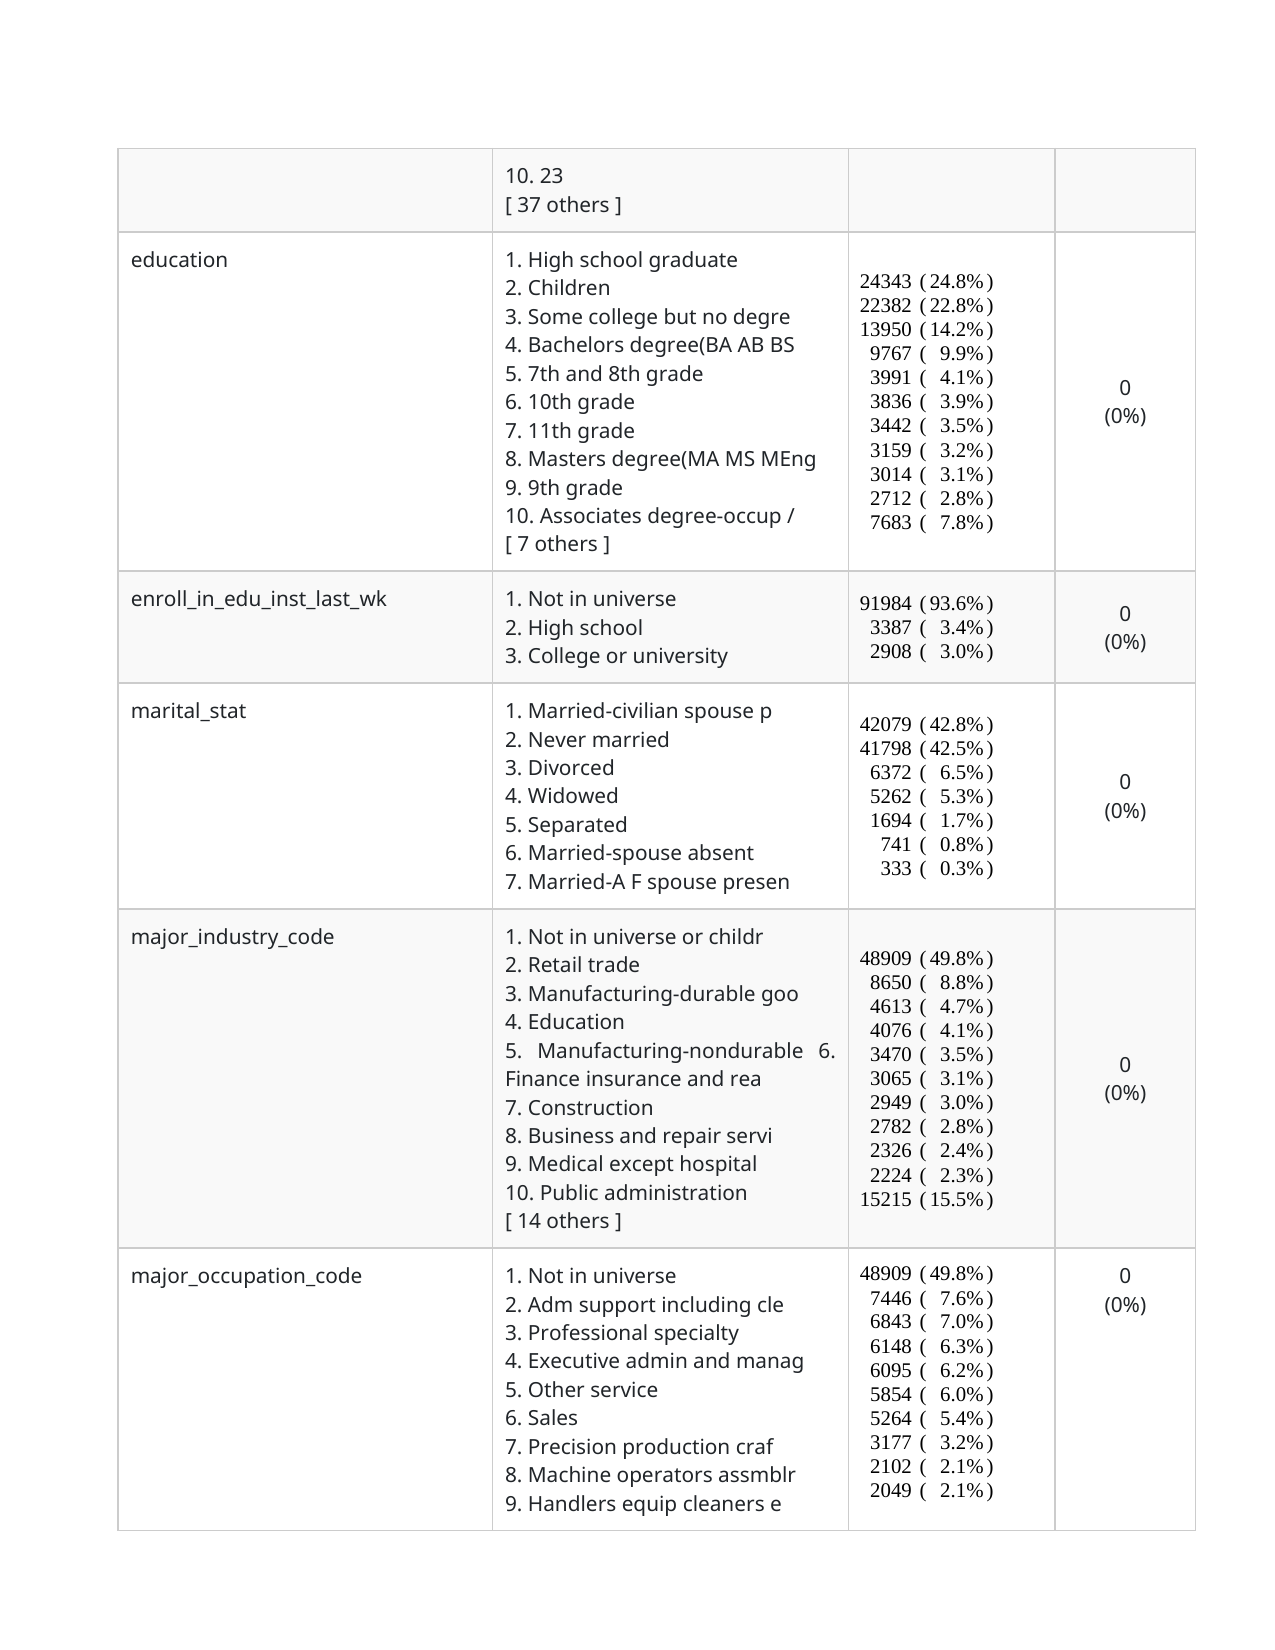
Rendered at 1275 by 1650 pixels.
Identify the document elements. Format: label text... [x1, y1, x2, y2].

table_cell 6.3% [930, 1334, 983, 1358]
table_header ) [983, 712, 1000, 736]
table_cell ( [919, 1430, 929, 1454]
table_cell 0.8% [930, 832, 983, 856]
table_cell ) [983, 389, 1000, 413]
table_cell ( [919, 760, 929, 784]
table_cell [849, 1249, 1054, 1530]
table_cell 2102 [849, 1454, 919, 1478]
table_cell 8650 [849, 970, 919, 994]
table_cell 3.1% [930, 462, 983, 486]
table_cell 1.7% [930, 808, 983, 832]
table_cell ) [983, 736, 1000, 760]
table_cell 5854 [849, 1382, 919, 1406]
table_cell 3.0% [930, 639, 983, 663]
table_cell 22.8% [930, 293, 983, 317]
table_cell ( [919, 994, 929, 1018]
table_header 49.8% [930, 946, 983, 970]
table_cell ( [919, 1285, 929, 1309]
table_cell ( [919, 510, 929, 534]
table_cell ( [919, 639, 929, 663]
table_cell 741 [849, 832, 919, 856]
table_cell ) [983, 414, 1000, 437]
table_cell ( [919, 462, 929, 486]
table_cell 8.8% [930, 970, 983, 994]
table_cell ) [983, 1163, 1000, 1187]
table_cell ( [919, 1478, 929, 1502]
table_cell ) [983, 365, 1000, 389]
table_cell 1. Not in universe or childr 2. Retail trade 3. Manufacturing-durable goo 4. Education 5. Manufacturing-nondurable 6. Finance insurance and rea 7. Construction 8. Business and repair servi 9. Medical except hospital 10. Public administration [ 14 others ] [493, 910, 848, 1247]
table_cell 2224 [849, 1163, 919, 1187]
table_cell 4076 [849, 1018, 919, 1042]
table_cell ( [919, 1454, 929, 1478]
table_header 24.8% [930, 269, 983, 293]
table_cell ) [983, 510, 1000, 534]
table_cell 3442 [849, 414, 919, 437]
table_cell ( [919, 1042, 929, 1066]
table_cell 2.8% [930, 486, 983, 510]
table_cell 333 [849, 856, 919, 880]
table_cell enroll_in_edu_inst_last_wk [119, 572, 492, 682]
table_cell [119, 149, 492, 231]
table_header ) [983, 591, 1000, 615]
table_cell 3991 [849, 365, 919, 389]
table_cell ) [983, 1114, 1000, 1138]
table_cell 2782 [849, 1114, 919, 1138]
table_cell 3.5% [930, 1042, 983, 1066]
table_cell ( [919, 1406, 929, 1430]
table_cell ( [919, 856, 929, 880]
table_cell 1. Married-civilian spouse p 2. Never married 3. Divorced 4. Widowed 5. Separated 6. Married-spouse absent 7. Married-A F spouse presen [493, 684, 848, 908]
table_cell education [119, 233, 492, 570]
table_cell major_industry_code [119, 910, 492, 1247]
table_cell ) [983, 832, 1000, 856]
table_cell 2.3% [930, 1163, 983, 1187]
table_cell 6095 [849, 1358, 919, 1382]
table_cell ) [983, 615, 1000, 639]
table_header ) [983, 269, 1000, 293]
table_cell 6.0% [930, 1382, 983, 1406]
table_cell ) [983, 1430, 1000, 1454]
table_header ) [983, 1261, 1000, 1285]
table_header 91984 [849, 591, 919, 615]
table_cell ) [983, 462, 1000, 486]
table_cell 0 (0%) [1056, 233, 1195, 570]
table_cell 0 (0%) [1056, 572, 1195, 682]
table_cell 2.1% [930, 1454, 983, 1478]
table_cell ) [983, 856, 1000, 880]
table_header ( [919, 591, 929, 615]
table_cell 3177 [849, 1430, 919, 1454]
table_header 42.8% [930, 712, 983, 736]
table_cell 2326 [849, 1139, 919, 1162]
table_cell 3.0% [930, 1090, 983, 1114]
table_cell 3159 [849, 438, 919, 462]
table_cell ) [983, 760, 1000, 784]
table_cell 0 (0%) [1056, 684, 1195, 908]
table_cell ( [919, 1334, 929, 1358]
table_cell ( [919, 389, 929, 413]
table_cell 13950 [849, 317, 919, 341]
table_cell ) [983, 970, 1000, 994]
table_cell ) [983, 293, 1000, 317]
table_cell 3836 [849, 389, 919, 413]
table_cell ) [983, 317, 1000, 341]
table_cell ( [919, 1163, 929, 1187]
table_cell ( [919, 1090, 929, 1114]
table_cell 1. Not in universe 2. High school 3. College or university [493, 572, 848, 682]
table_header 42079 [849, 712, 919, 736]
table_cell ( [919, 1310, 929, 1333]
table_cell 7.0% [930, 1310, 983, 1333]
table_cell 0 (0%) [1056, 1249, 1195, 1530]
table_cell 3.2% [930, 1430, 983, 1454]
table_cell 14.2% [930, 317, 983, 341]
table_header 49.8% [930, 1261, 983, 1285]
table_cell 5.3% [930, 784, 983, 808]
table_cell ( [919, 615, 929, 639]
table_cell 5262 [849, 784, 919, 808]
table_cell ) [983, 1285, 1000, 1309]
table_cell 15215 [849, 1187, 919, 1211]
table_cell ( [919, 317, 929, 341]
table_cell ) [983, 1066, 1000, 1090]
table_cell 6.5% [930, 760, 983, 784]
table_cell 0 (0%) [1056, 910, 1195, 1247]
table_cell ( [919, 293, 929, 317]
table_cell ( [919, 1066, 929, 1090]
table_cell ( [919, 1139, 929, 1162]
table_cell ) [983, 1187, 1000, 1211]
table_cell 7446 [849, 1285, 919, 1309]
table_cell ) [983, 639, 1000, 663]
table_cell 3.5% [930, 414, 983, 437]
table_cell ) [983, 341, 1000, 365]
table_cell 10. 23 [ 37 others ] [493, 149, 848, 231]
table_cell ) [983, 1454, 1000, 1478]
table_cell ( [919, 808, 929, 832]
table_header 48909 [849, 946, 919, 970]
table_cell 7683 [849, 510, 919, 534]
table_cell 1. High school graduate 2. Children 3. Some college but no degre 4. Bachelors degree(BA AB BS 5. 7th and 8th grade 6. 10th grade 7. 11th grade 8. Masters degree(MA MS MEng 9. 9th grade 10. Associates degree-occup / [ 7 others ] [493, 233, 848, 570]
table_cell 3.4% [930, 615, 983, 639]
table_cell 3.1% [930, 1066, 983, 1090]
table_cell ( [919, 1187, 929, 1211]
table_cell 22382 [849, 293, 919, 317]
table_header 48909 [849, 1261, 919, 1285]
table_cell 4.7% [930, 994, 983, 1018]
table_cell 5264 [849, 1406, 919, 1430]
table_cell 2712 [849, 486, 919, 510]
table_cell 15.5% [930, 1187, 983, 1211]
table_cell ) [983, 1310, 1000, 1333]
table_cell 6372 [849, 760, 919, 784]
table_cell 1. Not in universe 2. Adm support including cle 3. Professional specialty 4. Executive admin and manag 5. Other service 6. Sales 7. Precision production craf 8. Machine operators assmblr 9. Handlers equip cleaners e [493, 1249, 848, 1530]
table_cell ( [919, 341, 929, 365]
table_cell 0.3% [930, 856, 983, 880]
table_cell ) [983, 1090, 1000, 1114]
table_cell ( [919, 970, 929, 994]
table_cell 4.1% [930, 365, 983, 389]
table_cell 2.4% [930, 1139, 983, 1162]
table_cell ( [919, 1358, 929, 1382]
table_cell 3387 [849, 615, 919, 639]
table_cell 2049 [849, 1478, 919, 1502]
table_cell ) [983, 1139, 1000, 1162]
table_header 24343 [849, 269, 919, 293]
table_cell 3.2% [930, 438, 983, 462]
table_cell ( [919, 1018, 929, 1042]
table_cell 6.2% [930, 1358, 983, 1382]
table_cell ) [983, 1382, 1000, 1406]
table_header 93.6% [930, 591, 983, 615]
table_cell ) [983, 438, 1000, 462]
table_cell 2949 [849, 1090, 919, 1114]
table_cell 2908 [849, 639, 919, 663]
table_cell ) [983, 486, 1000, 510]
table_cell 7.6% [930, 1285, 983, 1309]
table_cell ( [919, 736, 929, 760]
table_cell 4613 [849, 994, 919, 1018]
table_cell 9767 [849, 341, 919, 365]
table_cell ) [983, 1478, 1000, 1502]
table_cell ( [919, 784, 929, 808]
table_cell 7.8% [930, 510, 983, 534]
table_cell [849, 233, 1054, 570]
table_cell [1056, 149, 1195, 231]
table_cell ( [919, 1114, 929, 1138]
table_cell ( [919, 414, 929, 437]
table_cell 3014 [849, 462, 919, 486]
table_header ( [919, 269, 929, 293]
table_cell 2.1% [930, 1478, 983, 1502]
table_cell 6148 [849, 1334, 919, 1358]
table_cell [849, 684, 1054, 908]
table_cell 2.8% [930, 1114, 983, 1138]
table_cell ) [983, 808, 1000, 832]
table_cell marital_stat [119, 684, 492, 908]
table_cell 5.4% [930, 1406, 983, 1430]
table_cell ) [983, 1018, 1000, 1042]
table_cell 6843 [849, 1310, 919, 1333]
table_cell ) [983, 1334, 1000, 1358]
table_header ( [919, 1261, 929, 1285]
table_cell major_occupation_code [119, 1249, 492, 1530]
table_cell 3065 [849, 1066, 919, 1090]
table_cell ( [919, 365, 929, 389]
table_cell ) [983, 1406, 1000, 1430]
table_cell 4.1% [930, 1018, 983, 1042]
table_cell [849, 910, 1054, 1247]
table_cell 1694 [849, 808, 919, 832]
table_cell ( [919, 438, 929, 462]
table_cell 3.9% [930, 389, 983, 413]
table_cell ( [919, 486, 929, 510]
table_cell ) [983, 1042, 1000, 1066]
table_cell ) [983, 994, 1000, 1018]
table_cell [849, 149, 1054, 231]
table_cell ( [919, 1382, 929, 1406]
table_cell [849, 572, 1054, 682]
table_header ( [919, 946, 929, 970]
table_cell ( [919, 832, 929, 856]
table_cell ) [983, 784, 1000, 808]
table_header ) [983, 946, 1000, 970]
table_cell ) [983, 1358, 1000, 1382]
table_cell 42.5% [930, 736, 983, 760]
table_cell 3470 [849, 1042, 919, 1066]
table_cell 9.9% [930, 341, 983, 365]
table_header ( [919, 712, 929, 736]
table_cell 41798 [849, 736, 919, 760]
